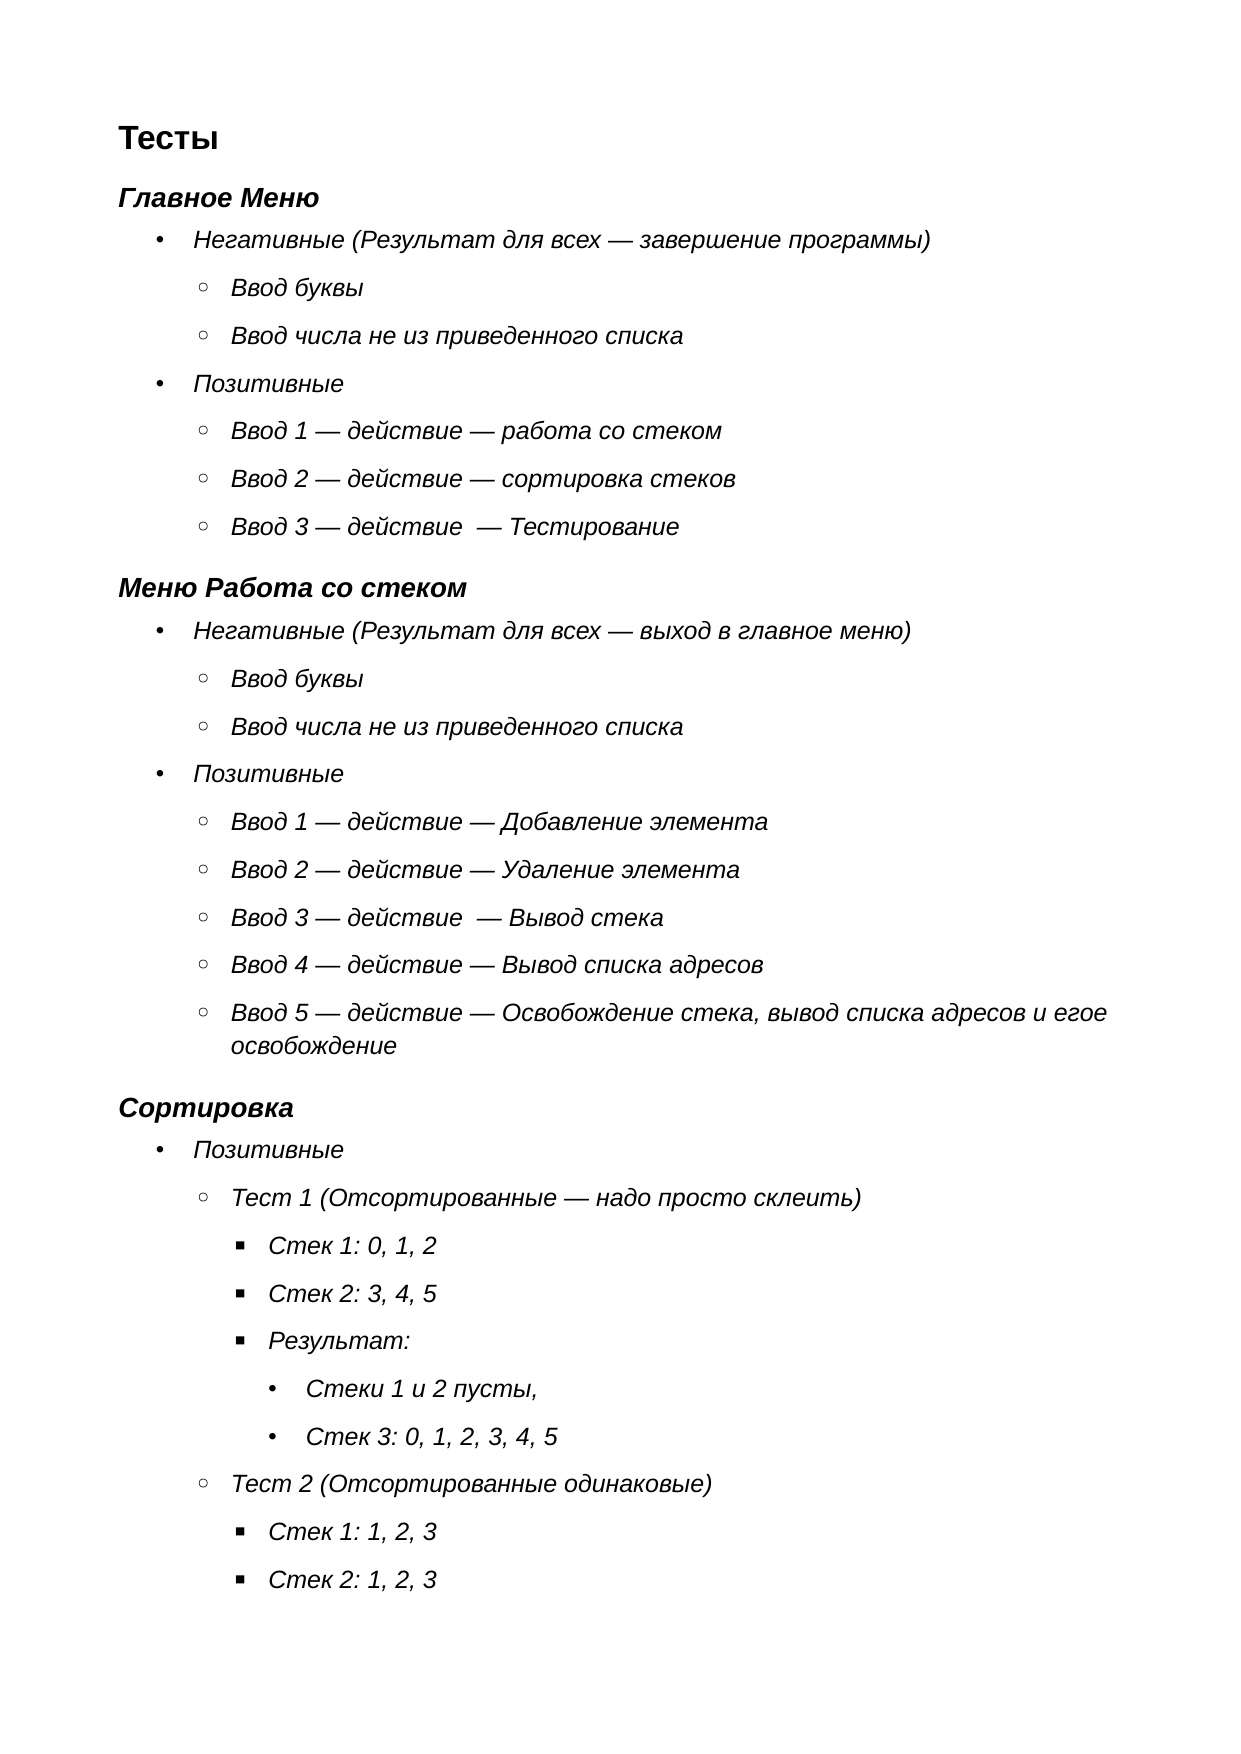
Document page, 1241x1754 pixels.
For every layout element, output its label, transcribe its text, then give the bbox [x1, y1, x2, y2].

list Стеки 1 и 2 пусты, [268, 1374, 1122, 1403]
list Тест 1 (Отсортированные — надо просто склеить) [193, 1183, 1122, 1212]
list Стек 2: 1, 2, 3 [231, 1565, 1122, 1594]
subtitle Меню Работа со стеком [118, 572, 1122, 604]
list Ввод 3 — действие — Тестирование [193, 512, 1122, 541]
list Ввод 5 — действие — Освобождение стека, вывод списка адресов и егое освобождение [193, 998, 1122, 1060]
list Тест 2 (Отсортированные одинаковые) [193, 1469, 1122, 1498]
list Ввод числа не из приведенного списка [193, 712, 1122, 741]
list Стек 2: 3, 4, 5 [231, 1279, 1122, 1307]
list Стек 1: 1, 2, 3 [231, 1517, 1122, 1546]
list Ввод 1 — действие — Добавление элемента [193, 807, 1122, 836]
list Ввод 2 — действие — Удаление элемента [193, 855, 1122, 884]
subtitle Главное Меню [118, 181, 1122, 213]
list Ввод 4 — действие — Вывод списка адресов [193, 950, 1122, 979]
list Ввод буквы [193, 664, 1122, 693]
list Позитивные [156, 368, 1122, 397]
list Ввод буквы [193, 273, 1122, 302]
list Ввод 1 — действие — работа со стеком [193, 416, 1122, 445]
list Стек 1: 0, 1, 2 [231, 1231, 1122, 1260]
list Стек 3: 0, 1, 2, 3, 4, 5 [268, 1422, 1122, 1451]
list Ввод 2 — действие — сортировка стеков [193, 464, 1122, 493]
list Негативные (Результат для всех — завершение программы) [156, 225, 1122, 254]
list Негативные (Результат для всех — выход в главное меню) [156, 616, 1122, 645]
list Результат: [231, 1326, 1122, 1355]
subtitle Сортировка [118, 1091, 1122, 1123]
list Позитивные [156, 1136, 1122, 1164]
subtitle Тесты [118, 118, 1122, 157]
list Ввод 3 — действие — Вывод стека [193, 902, 1122, 931]
list Ввод числа не из приведенного списка [193, 321, 1122, 350]
list Позитивные [156, 759, 1122, 788]
